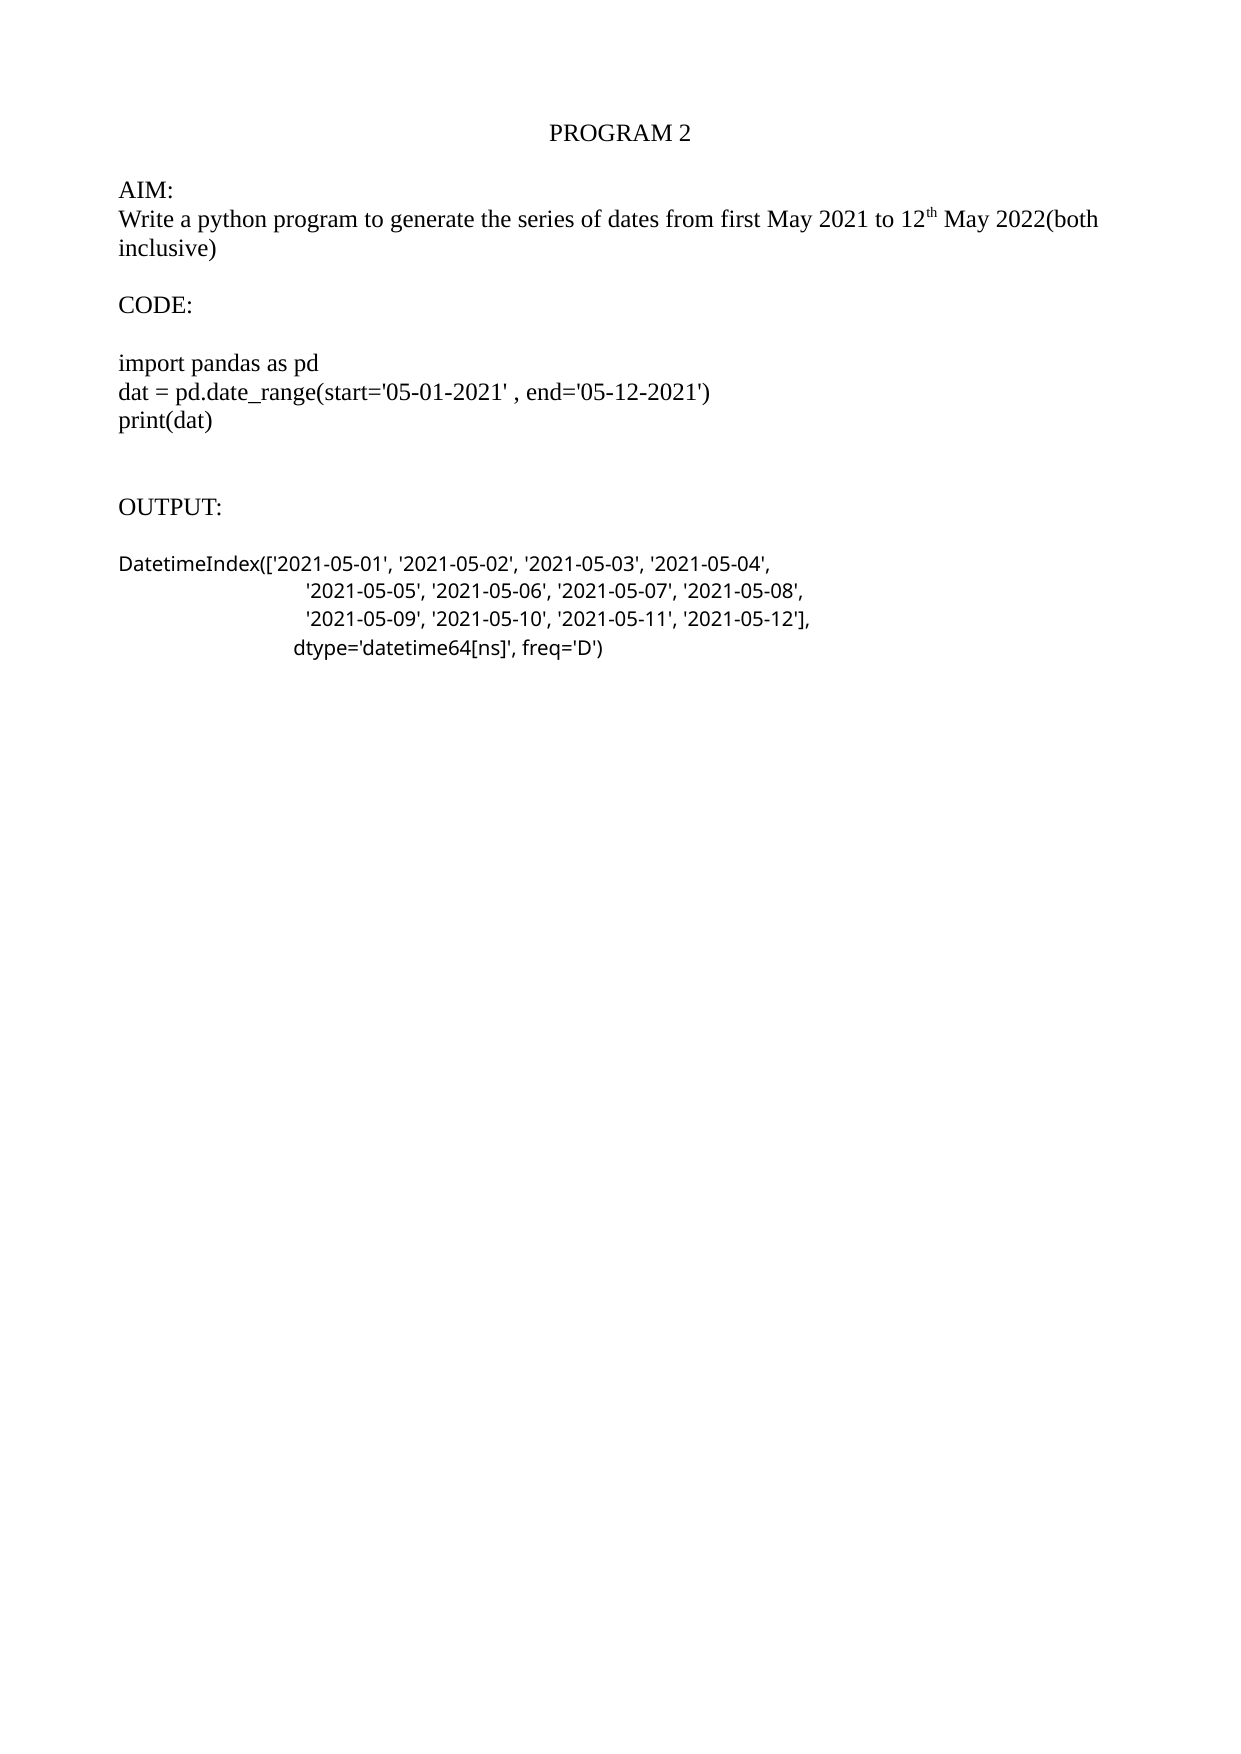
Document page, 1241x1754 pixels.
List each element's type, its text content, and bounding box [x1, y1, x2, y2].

text dtype='datetime64[ns]', freq='D') [118, 633, 1122, 661]
text PROGRAM 2 [118, 118, 1122, 147]
text AIM: [118, 176, 1122, 204]
text '2021-05-05', '2021-05-06', '2021-05-07', '2021-05-08', [118, 577, 1122, 605]
text dat = pd.date_range(start='05-01-2021' , end='05-12-2021') [118, 377, 1122, 406]
text CODE: [118, 291, 1122, 319]
text import pandas as pd [118, 348, 1122, 377]
text print(dat) [118, 406, 1122, 434]
text DatetimeIndex(['2021-05-01', '2021-05-02', '2021-05-03', '2021-05-04', [118, 549, 1122, 577]
text '2021-05-09', '2021-05-10', '2021-05-11', '2021-05-12'], [118, 605, 1122, 633]
text OUTPUT: [118, 492, 1122, 521]
text Write a python program to generate the series of dates from first May 2021 to 12th May 2022(both inclusive) [118, 204, 1122, 262]
